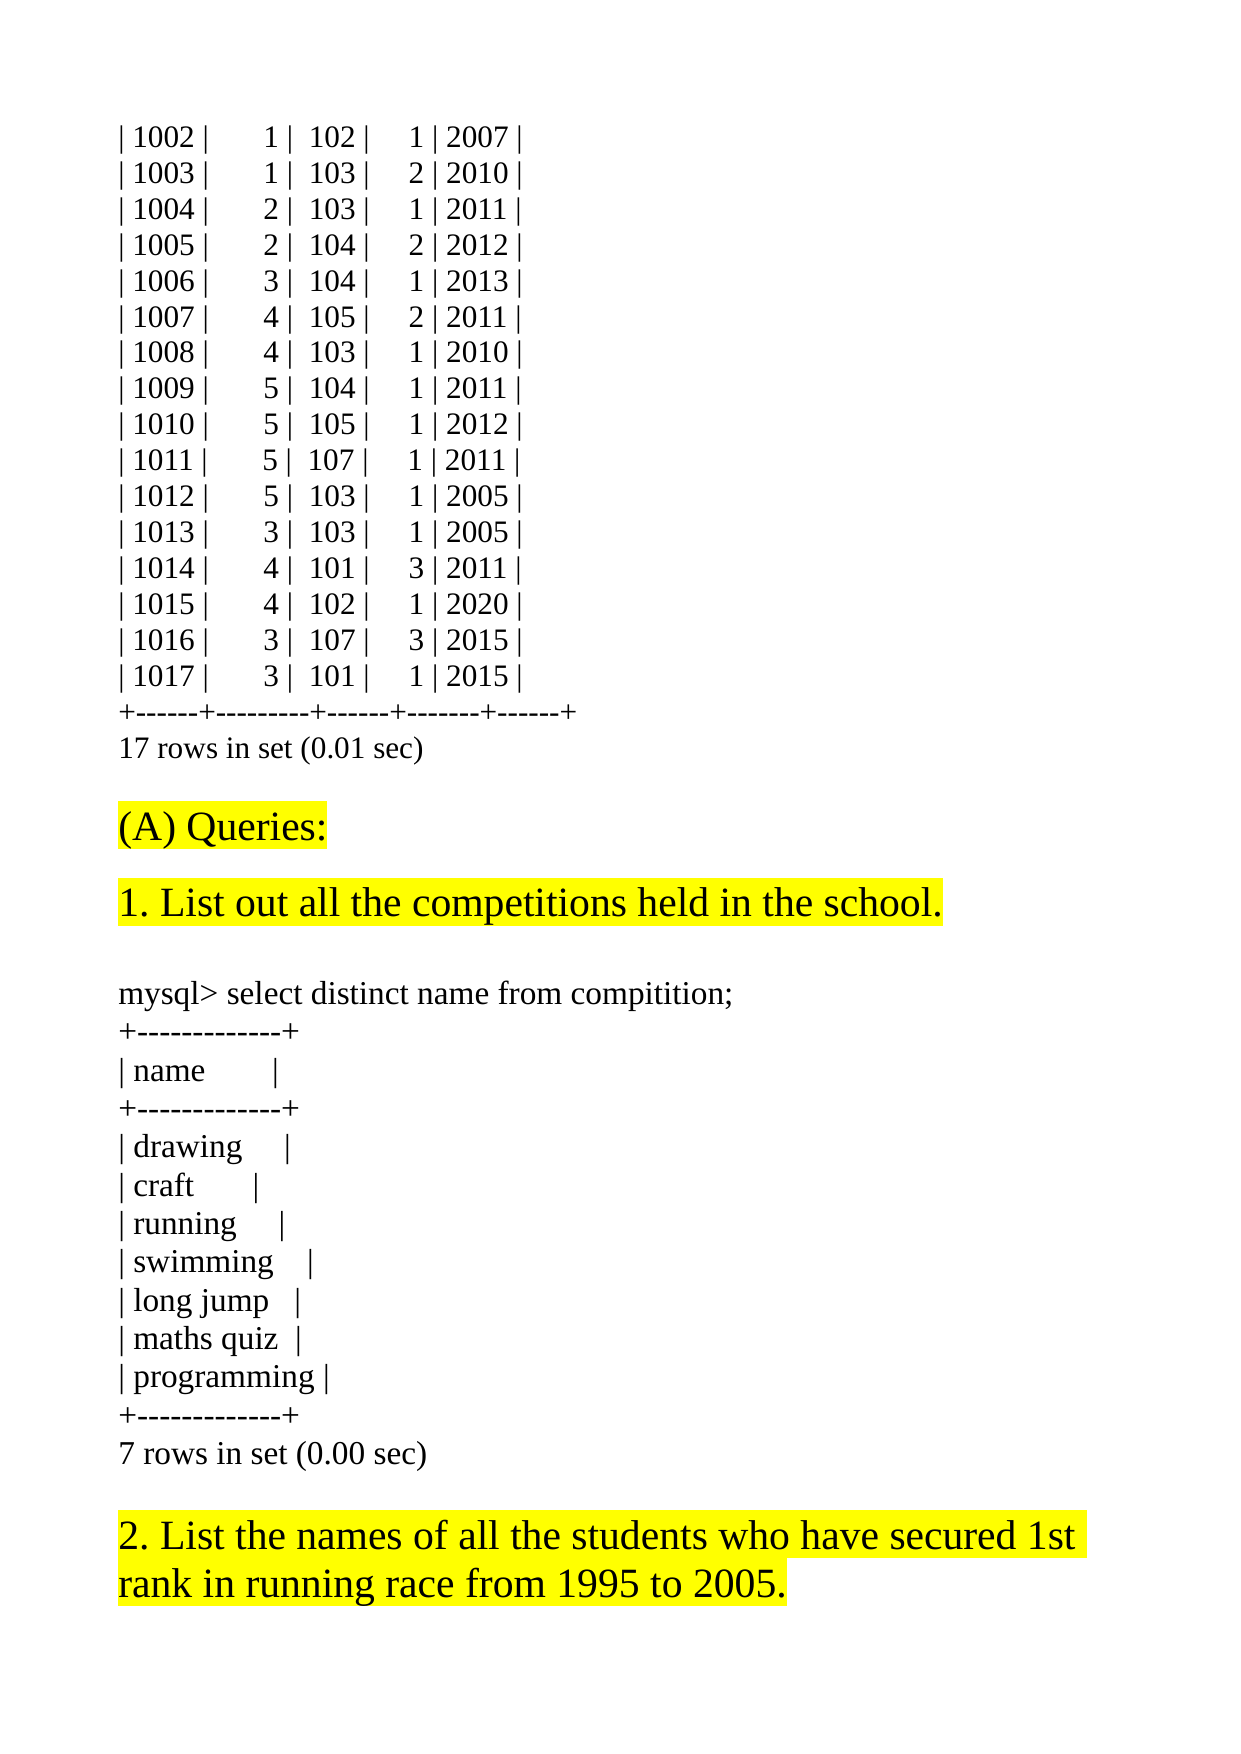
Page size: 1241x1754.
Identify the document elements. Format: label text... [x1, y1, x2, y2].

text 17 rows in set (0.01 sec) [118, 729, 1122, 765]
text 2. List the names of all the students who have secured 1st rank in running race from 1995 to 2005. [118, 1510, 1122, 1606]
text | programming | [118, 1357, 1122, 1395]
text | swimming | [118, 1242, 1122, 1280]
text | 1005 | 2 | 104 | 2 | 2012 | [118, 226, 1122, 262]
text | 1016 | 3 | 107 | 3 | 2015 | [118, 621, 1122, 657]
text | 1009 | 5 | 104 | 1 | 2011 | [118, 370, 1122, 406]
text (A) Queries: [118, 801, 1122, 849]
text | 1002 | 1 | 102 | 1 | 2007 | [118, 118, 1122, 154]
text +-------------+ [118, 1395, 1122, 1433]
text | 1013 | 3 | 103 | 1 | 2005 | [118, 513, 1122, 549]
text +-------------+ [118, 1088, 1122, 1127]
text +------+---------+------+-------+------+ [118, 693, 1122, 729]
text | long jump | [118, 1280, 1122, 1318]
text | 1008 | 4 | 103 | 1 | 2010 | [118, 334, 1122, 370]
text | 1017 | 3 | 101 | 1 | 2015 | [118, 657, 1122, 693]
text | 1014 | 4 | 101 | 3 | 2011 | [118, 549, 1122, 585]
text +-------------+ [118, 1012, 1122, 1050]
text | 1012 | 5 | 103 | 1 | 2005 | [118, 477, 1122, 513]
text mysql> select distinct name from compitition; [118, 973, 1122, 1012]
text | name | [118, 1050, 1122, 1088]
text | 1007 | 4 | 105 | 2 | 2011 | [118, 298, 1122, 334]
text 7 rows in set (0.00 sec) [118, 1433, 1122, 1472]
text | 1004 | 2 | 103 | 1 | 2011 | [118, 190, 1122, 226]
text | craft | [118, 1165, 1122, 1203]
text | drawing | [118, 1127, 1122, 1165]
text | 1011 | 5 | 107 | 1 | 2011 | [118, 442, 1122, 477]
text | 1015 | 4 | 102 | 1 | 2020 | [118, 585, 1122, 621]
text | 1003 | 1 | 103 | 2 | 2010 | [118, 154, 1122, 190]
text | maths quiz | [118, 1318, 1122, 1357]
text | 1006 | 3 | 104 | 1 | 2013 | [118, 262, 1122, 298]
text | 1010 | 5 | 105 | 1 | 2012 | [118, 406, 1122, 442]
text | running | [118, 1203, 1122, 1242]
text 1. List out all the competitions held in the school. [118, 878, 1122, 926]
